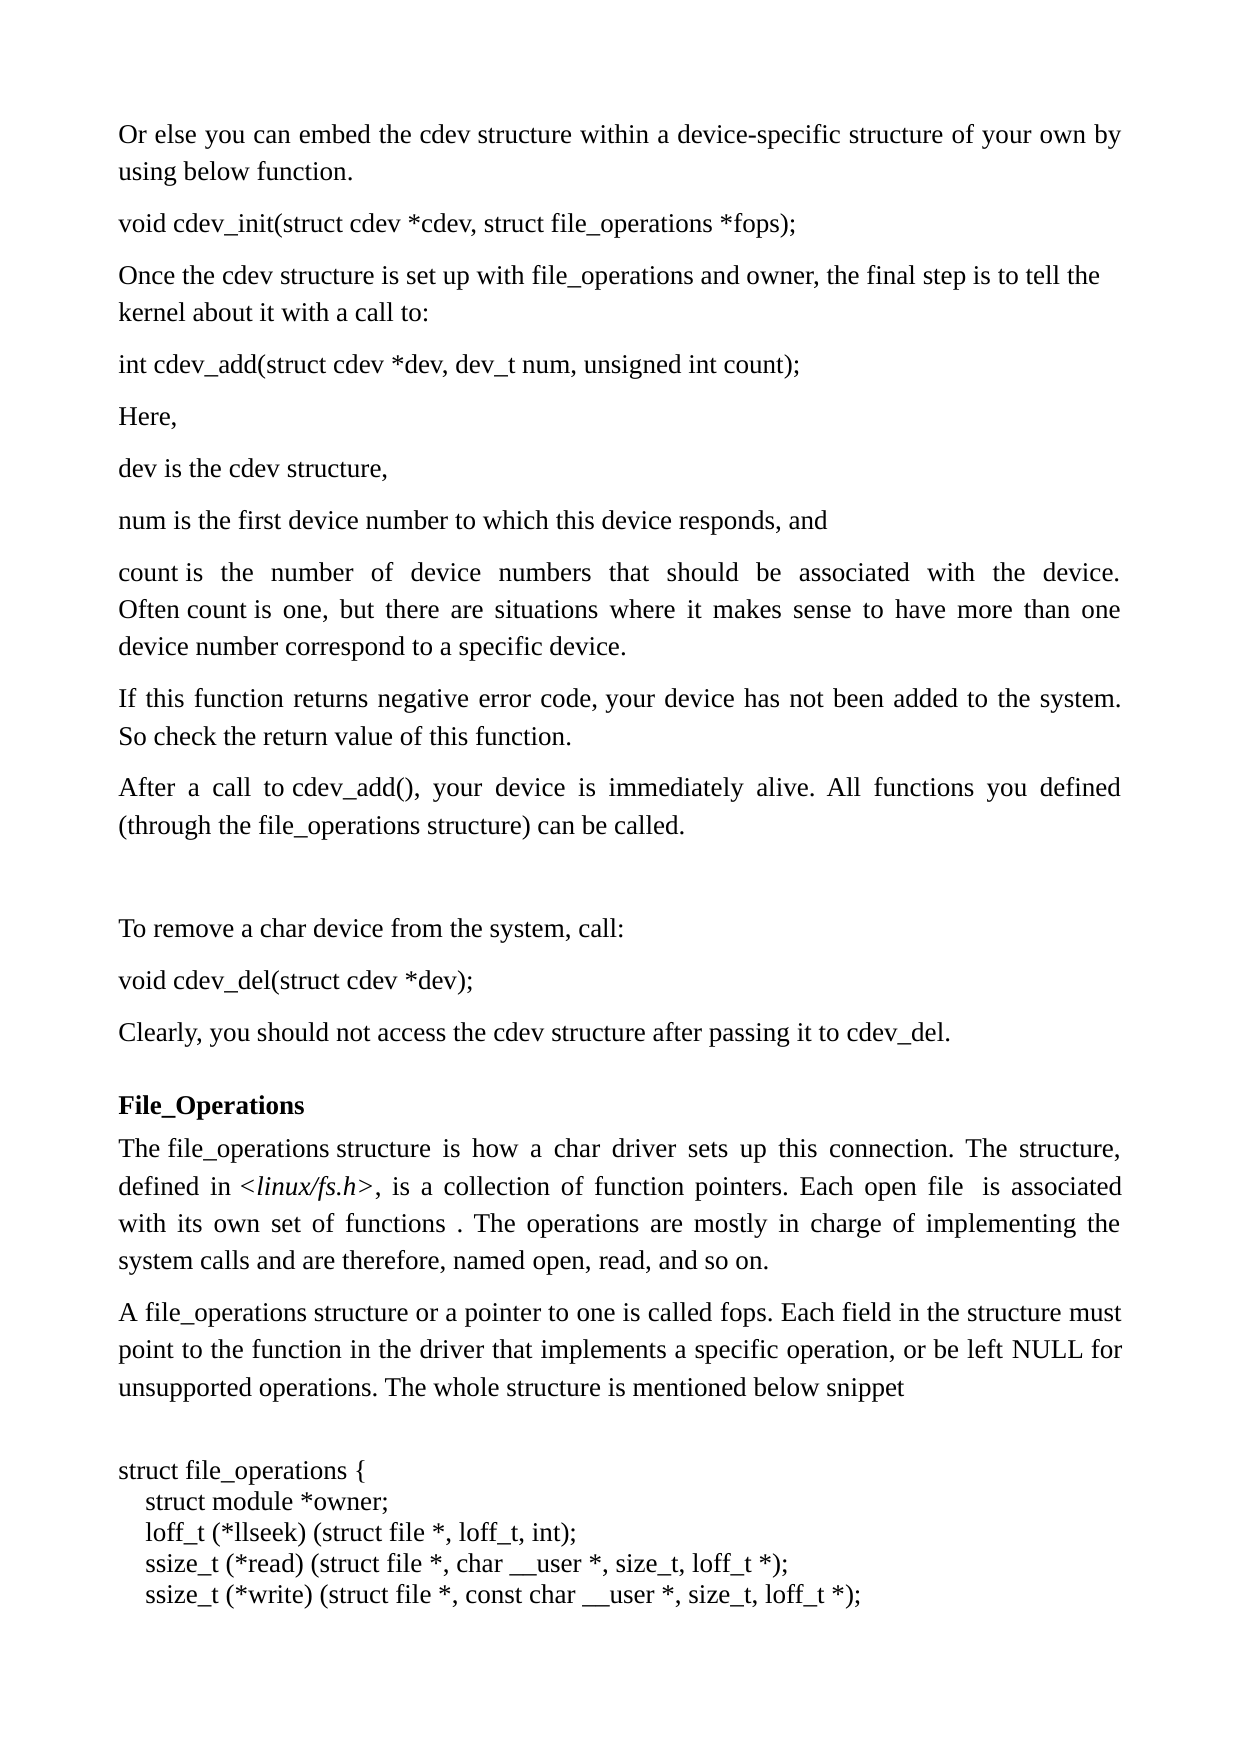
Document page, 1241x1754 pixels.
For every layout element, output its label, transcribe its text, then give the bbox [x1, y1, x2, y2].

text Here, [118, 400, 1122, 431]
text loff_t (*llseek) (struct file *, loff_t, int); [118, 1516, 1122, 1547]
text struct file_operations { [118, 1454, 1122, 1485]
text Or else you can embed the cdev structure within a device-specific structure of your own by using below function. [118, 118, 1122, 187]
text count is the number of device numbers that should be associated with the device. Often count is one, but there are situations where it makes sense to have more than one device number correspond to a specific device. [118, 556, 1122, 662]
text Clearly, you should not access the cdev structure after passing it to cdev_del. [118, 1016, 1122, 1047]
text ssize_t (*read) (struct file *, char __user *, size_t, loff_t *); [118, 1547, 1122, 1578]
text ssize_t (*write) (struct file *, const char __user *, size_t, loff_t *); [118, 1578, 1122, 1610]
text Once the cdev structure is set up with file_operations and owner, the final step is to tell the kernel about it with a call to: [118, 259, 1122, 328]
text A file_operations structure or a pointer to one is called fops. Each field in the structure must point to the function in the driver that implements a specific operation, or be left NULL for unsupported operations. The whole structure is mentioned below snippet [118, 1296, 1122, 1402]
text void cdev_init(struct cdev *cdev, struct file_operations *fops); [118, 207, 1122, 238]
text void cdev_del(struct cdev *dev); [118, 964, 1122, 996]
subtitle File_Operations [118, 1089, 1122, 1120]
text After a call to cdev_add(), your device is immediately alive. All functions you defined (through the file_operations structure) can be called. [118, 771, 1122, 840]
text The file_operations structure is how a char driver sets up this connection. The structure, defined in <linux/fs.h>, is a collection of function pointers. Each open file is associated with its own set of functions . The operations are mostly in charge of implementing the system calls and are therefore, named open, read, and so on. [118, 1133, 1122, 1276]
text To remove a char device from the system, call: [118, 912, 1122, 944]
text struct module *owner; [118, 1485, 1122, 1516]
text If this function returns negative error code, your device has not been added to the system. So check the return value of this function. [118, 682, 1122, 751]
text num is the first device number to which this device responds, and [118, 504, 1122, 535]
text int cdev_add(struct cdev *dev, dev_t num, unsigned int count); [118, 348, 1122, 379]
text dev is the cdev structure, [118, 452, 1122, 483]
